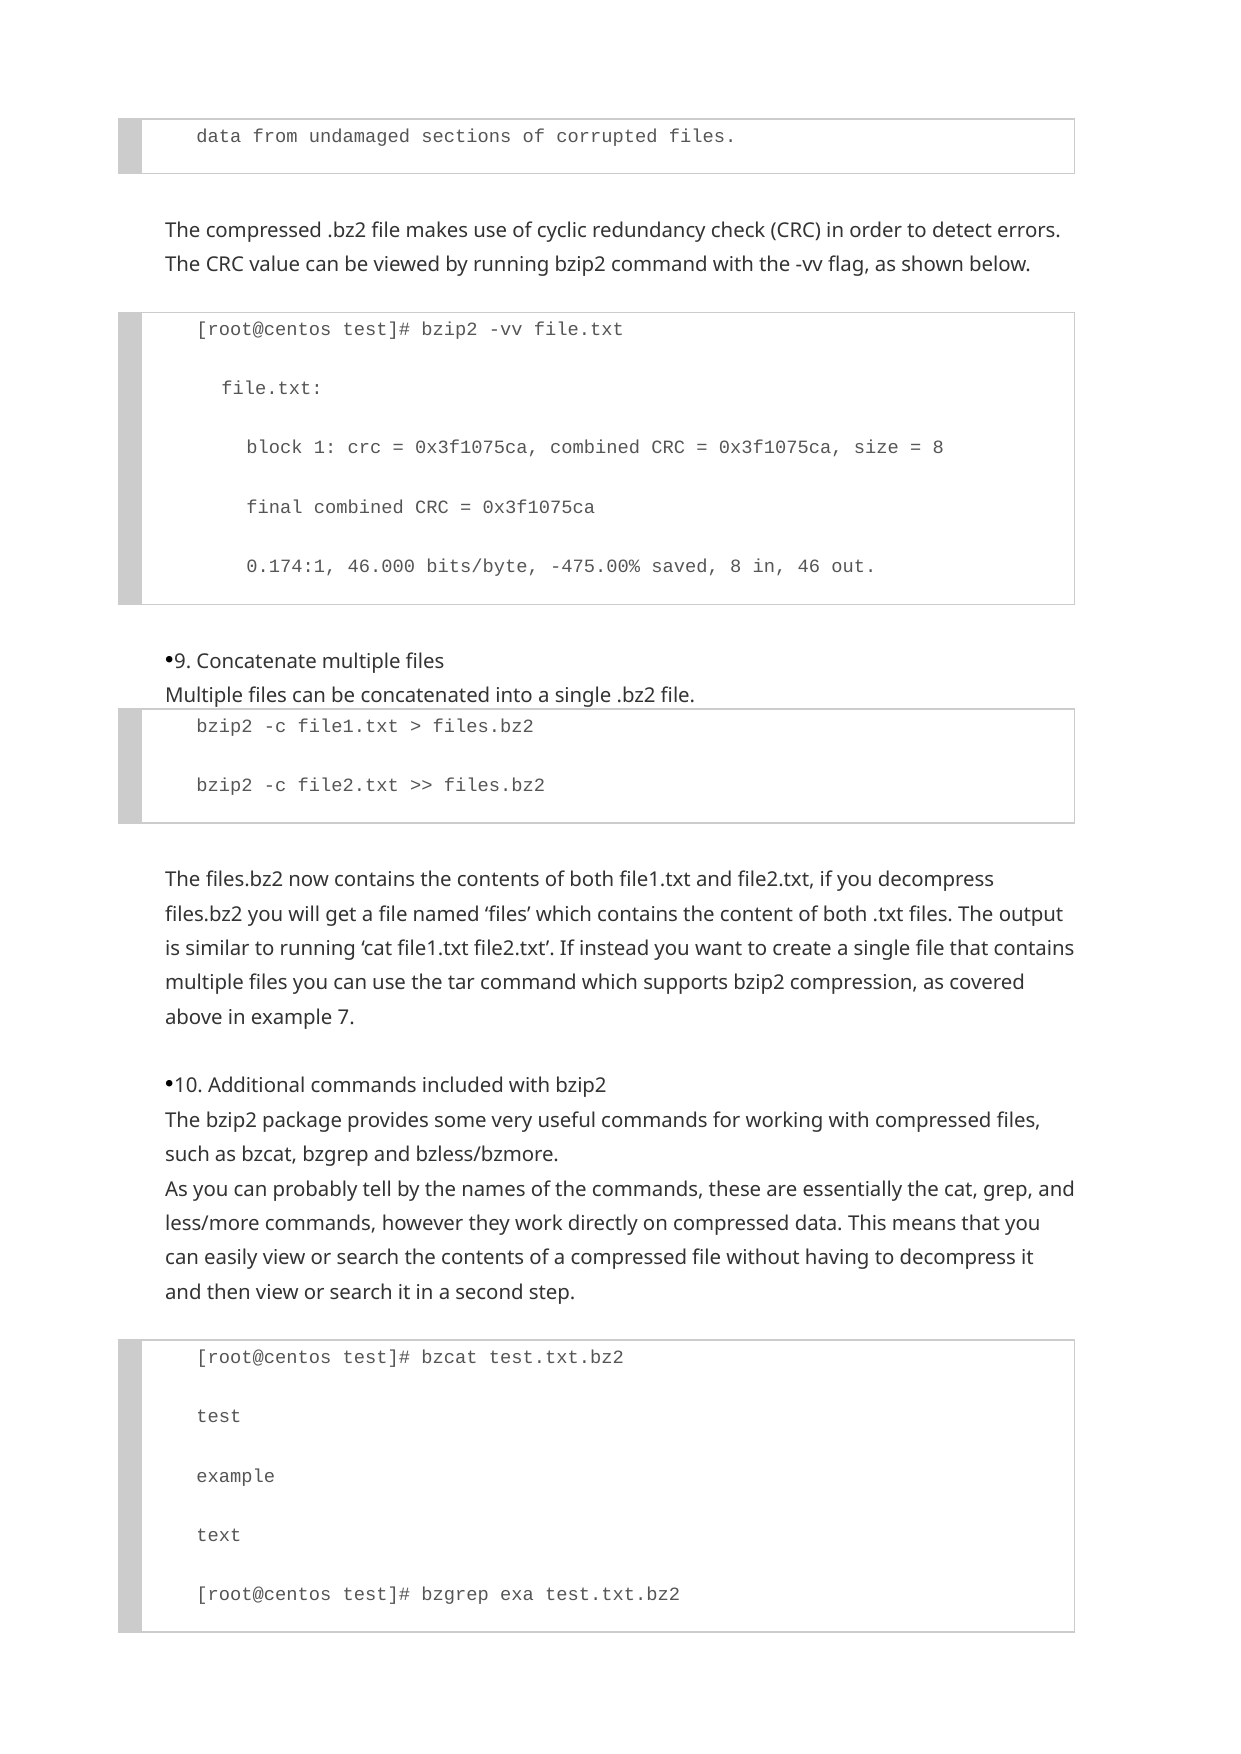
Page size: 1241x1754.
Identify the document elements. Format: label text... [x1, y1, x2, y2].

list The compressed .bz2 file makes use of cyclic redundancy check (CRC) in order to detect errors. The CRC value can be viewed by running bzip2 command with the -vv flag, as shown below. [118, 208, 1075, 277]
list text [142, 1517, 1074, 1547]
list bzip2 -c file1.txt > files.bz2 [142, 710, 1074, 738]
list The files.bz2 now contains the contents of both file1.txt and file2.txt, if you decompress files.bz2 you will get a file named ‘files’ which contains the content of both .txt files. The output is similar to running ‘cat file1.txt file2.txt’. If instead you want to create a single file that contains multiple files you can use the tar command which supports bzip2 compression, as covered above in example 7. [118, 858, 1075, 1030]
list [root@centos test]# bzgrep exa test.txt.bz2 [142, 1577, 1074, 1631]
list 10. Additional commands included with bzip2 The bzip2 package provides some very useful commands for working with compressed files, such as bzcat, bzgrep and bzless/bzmore. [118, 1064, 1075, 1167]
list 0.174:1, 46.000 bits/byte, -475.00% saved, 8 in, 46 out. [142, 549, 1074, 604]
list example [142, 1458, 1074, 1488]
list block 1: crc = 0x3f1075ca, combined CRC = 0x3f1075ca, size = 8 [142, 430, 1074, 460]
list final combined CRC = 0x3f1075ca [142, 490, 1074, 519]
list data from undamaged sections of corrupted files. [142, 120, 1074, 173]
list test [142, 1399, 1074, 1428]
list 9. Concatenate multiple files Multiple files can be concatenated into a single .bz2 file. [118, 639, 1075, 708]
list As you can probably tell by the names of the commands, these are essentially the cat, grep, and less/more commands, however they work directly on compressed data. This means that you can easily view or search the contents of a compressed file without having to decompress it and then view or search it in a second step. [118, 1167, 1075, 1305]
list file.txt: [142, 371, 1074, 401]
list bzip2 -c file2.txt >> files.bz2 [142, 768, 1074, 822]
list [root@centos test]# bzcat test.txt.bz2 [142, 1341, 1074, 1369]
list [root@centos test]# bzip2 -vv file.txt [142, 313, 1074, 341]
